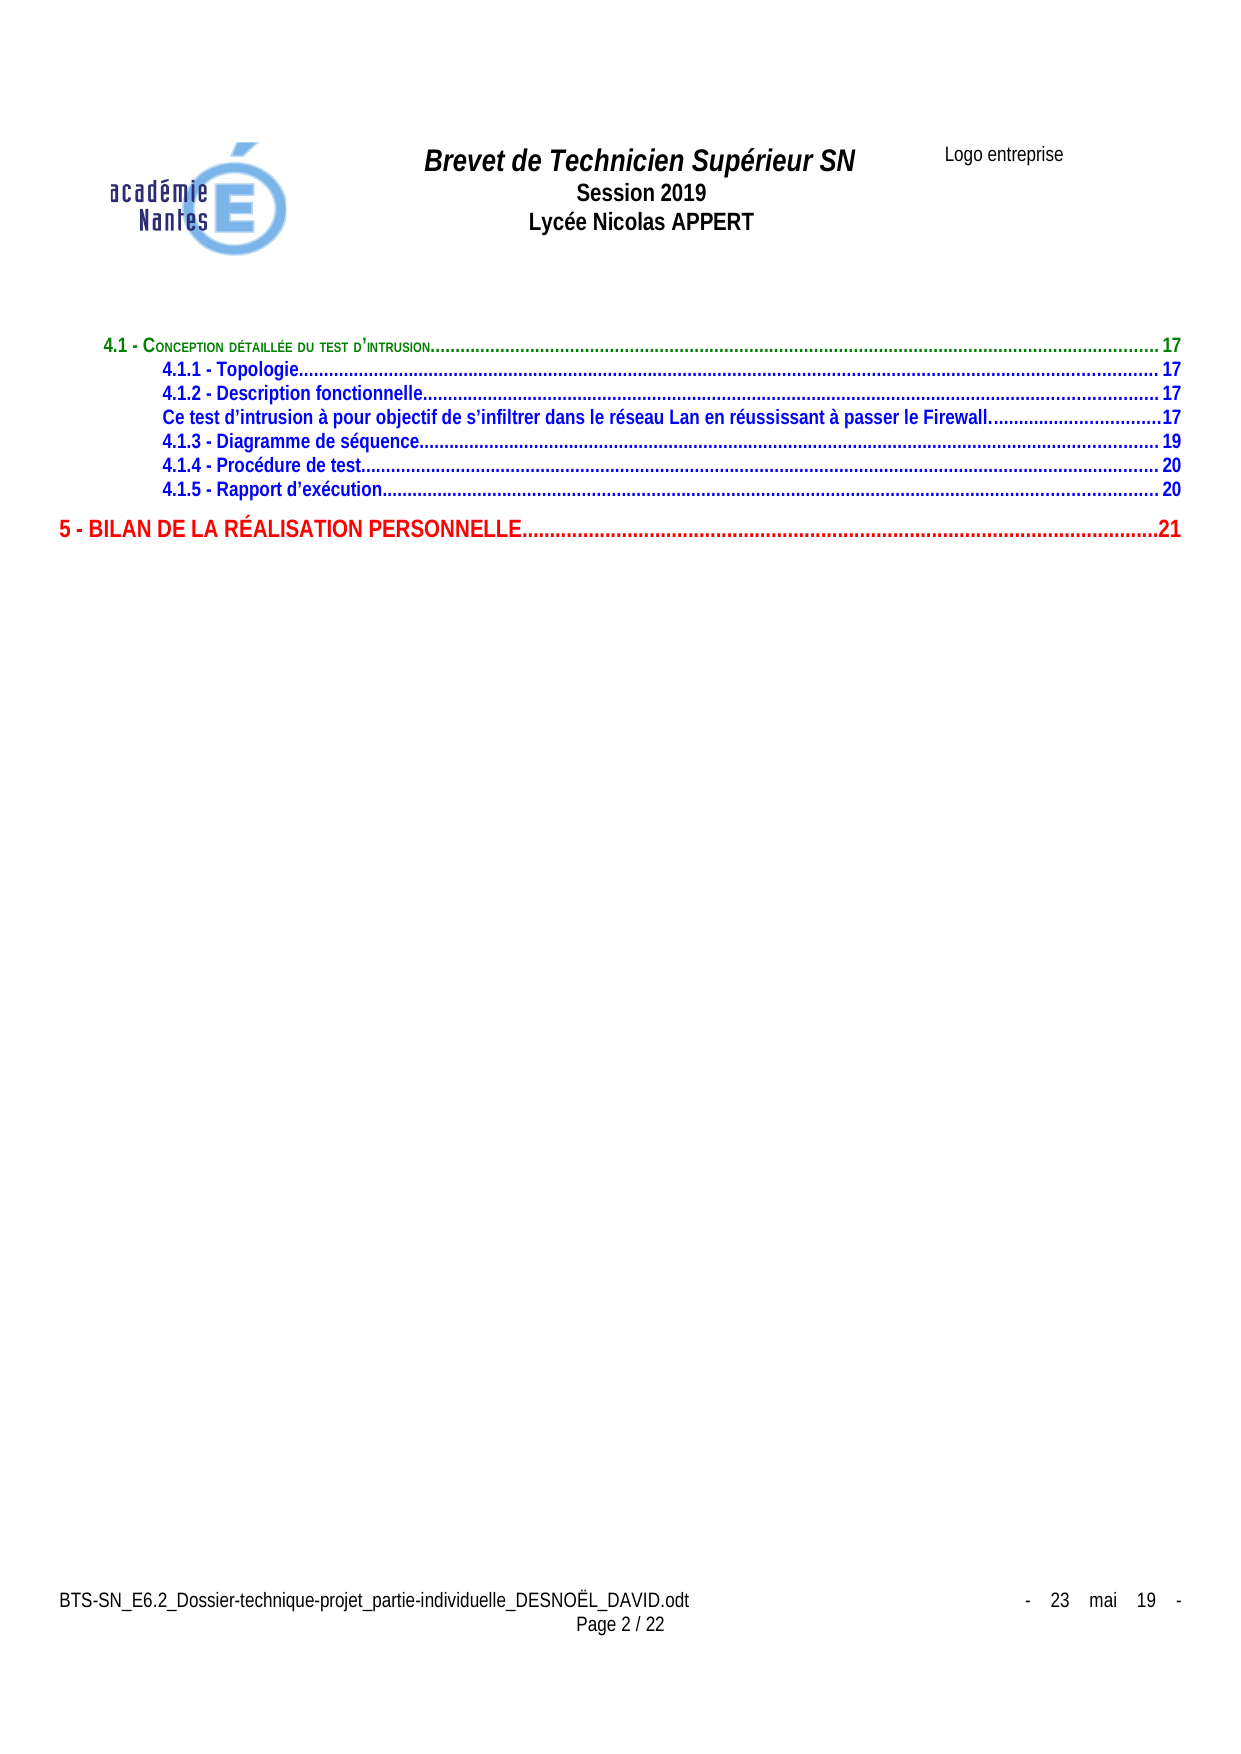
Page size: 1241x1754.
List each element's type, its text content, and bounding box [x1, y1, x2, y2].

text 4.1.1 - Topologie 17 [162, 357, 1181, 381]
text 4.1.4 - Procédure de test 20 [162, 453, 1181, 477]
text 4.1.5 - Rapport d’exécution 20 [162, 477, 1181, 501]
text Ce test d’intrusion à pour objectif de s’infiltrer dans le réseau Lan en réussissant à passer le Firewall. 17 [162, 405, 1181, 429]
text 4.1.2 - Description fonctionnelle 17 [162, 381, 1181, 405]
text 4.1 - Conception détaillée du test d’intrusion 17 [103, 333, 1181, 357]
text 5 - Bilan de la réalisation personnelle 21 [59, 513, 1181, 542]
picture [110, 142, 287, 256]
text 4.1.3 - Diagramme de séquence 19 [162, 429, 1181, 453]
